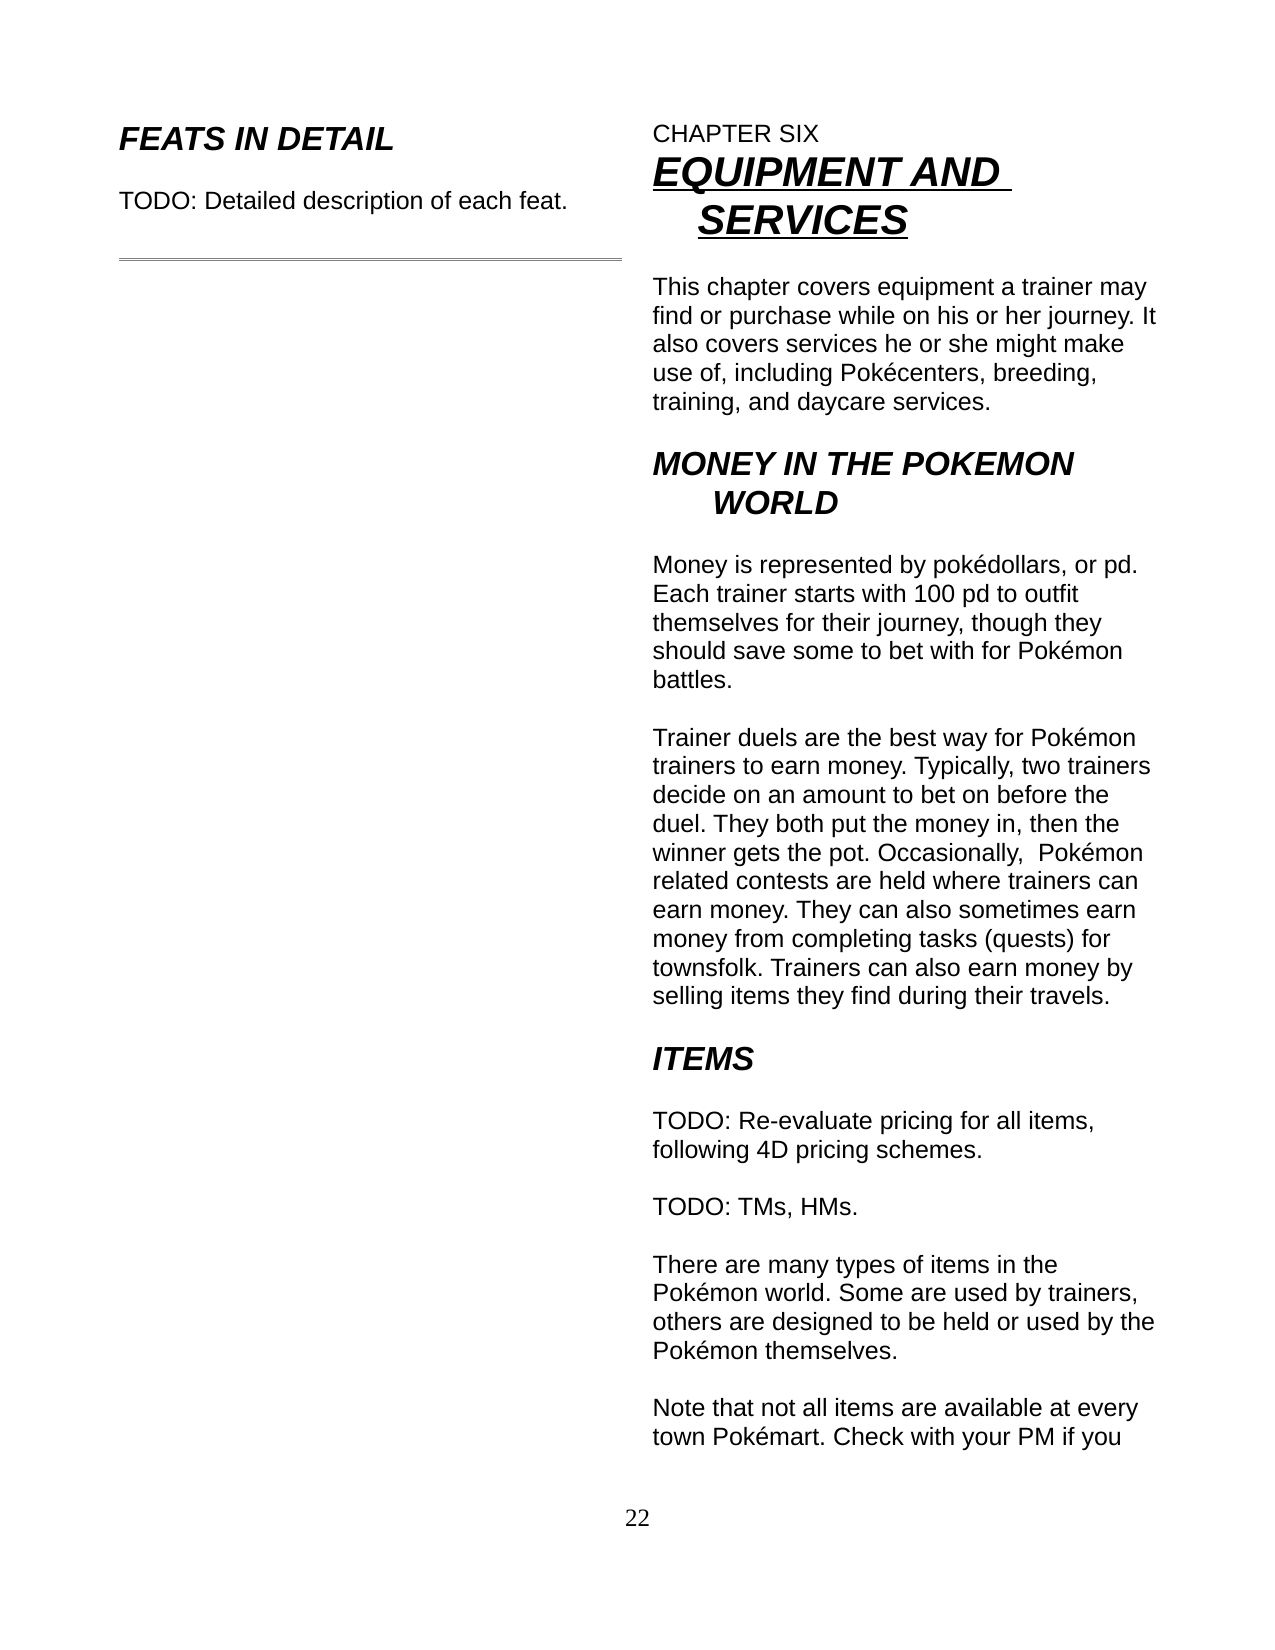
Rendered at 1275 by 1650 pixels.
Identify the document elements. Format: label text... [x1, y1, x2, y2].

text This chapter covers equipment a trainer may find or purchase while on his or her journey. It also covers services he or she might make use of, including Pokécenters, breeding, training, and daycare services. [652, 272, 1156, 416]
subtitle EQUIPMENT AND SERVICES [652, 147, 1156, 243]
subtitle ITEMS [652, 1039, 1156, 1077]
subtitle MONEY IN THE POKEMON WORLD [652, 444, 1156, 521]
text CHAPTER SIX [652, 118, 1156, 147]
subtitle FEATS IN DETAIL [118, 118, 622, 157]
text TODO: TMs, HMs. [652, 1192, 1156, 1221]
text There are many types of items in the Pokémon world. Some are used by trainers, others are designed to be held or used by the Pokémon themselves. [652, 1250, 1156, 1365]
text Note that not all items are available at every town Pokémart. Check with your PM if you [652, 1393, 1156, 1451]
text TODO: Re-evaluate pricing for all items, following 4D pricing schemes. [652, 1106, 1156, 1163]
text TODO: Detailed description of each feat. [118, 186, 622, 214]
text Money is represented by pokédollars, or pd. Each trainer starts with 100 pd to outfit themselves for their journey, though they should save some to bet with for Pokémon battles. [652, 550, 1156, 694]
text Trainer duels are the best way for Pokémon trainers to earn money. Typically, two trainers decide on an amount to bet on before the duel. They both put the money in, then the winner gets the pot. Occasionally, Pokémon related contests are held where trainers can earn money. They can also sometimes earn money from completing tasks (quests) for townsfolk. Trainers can also earn money by selling items they find during their travels. [652, 722, 1156, 1010]
